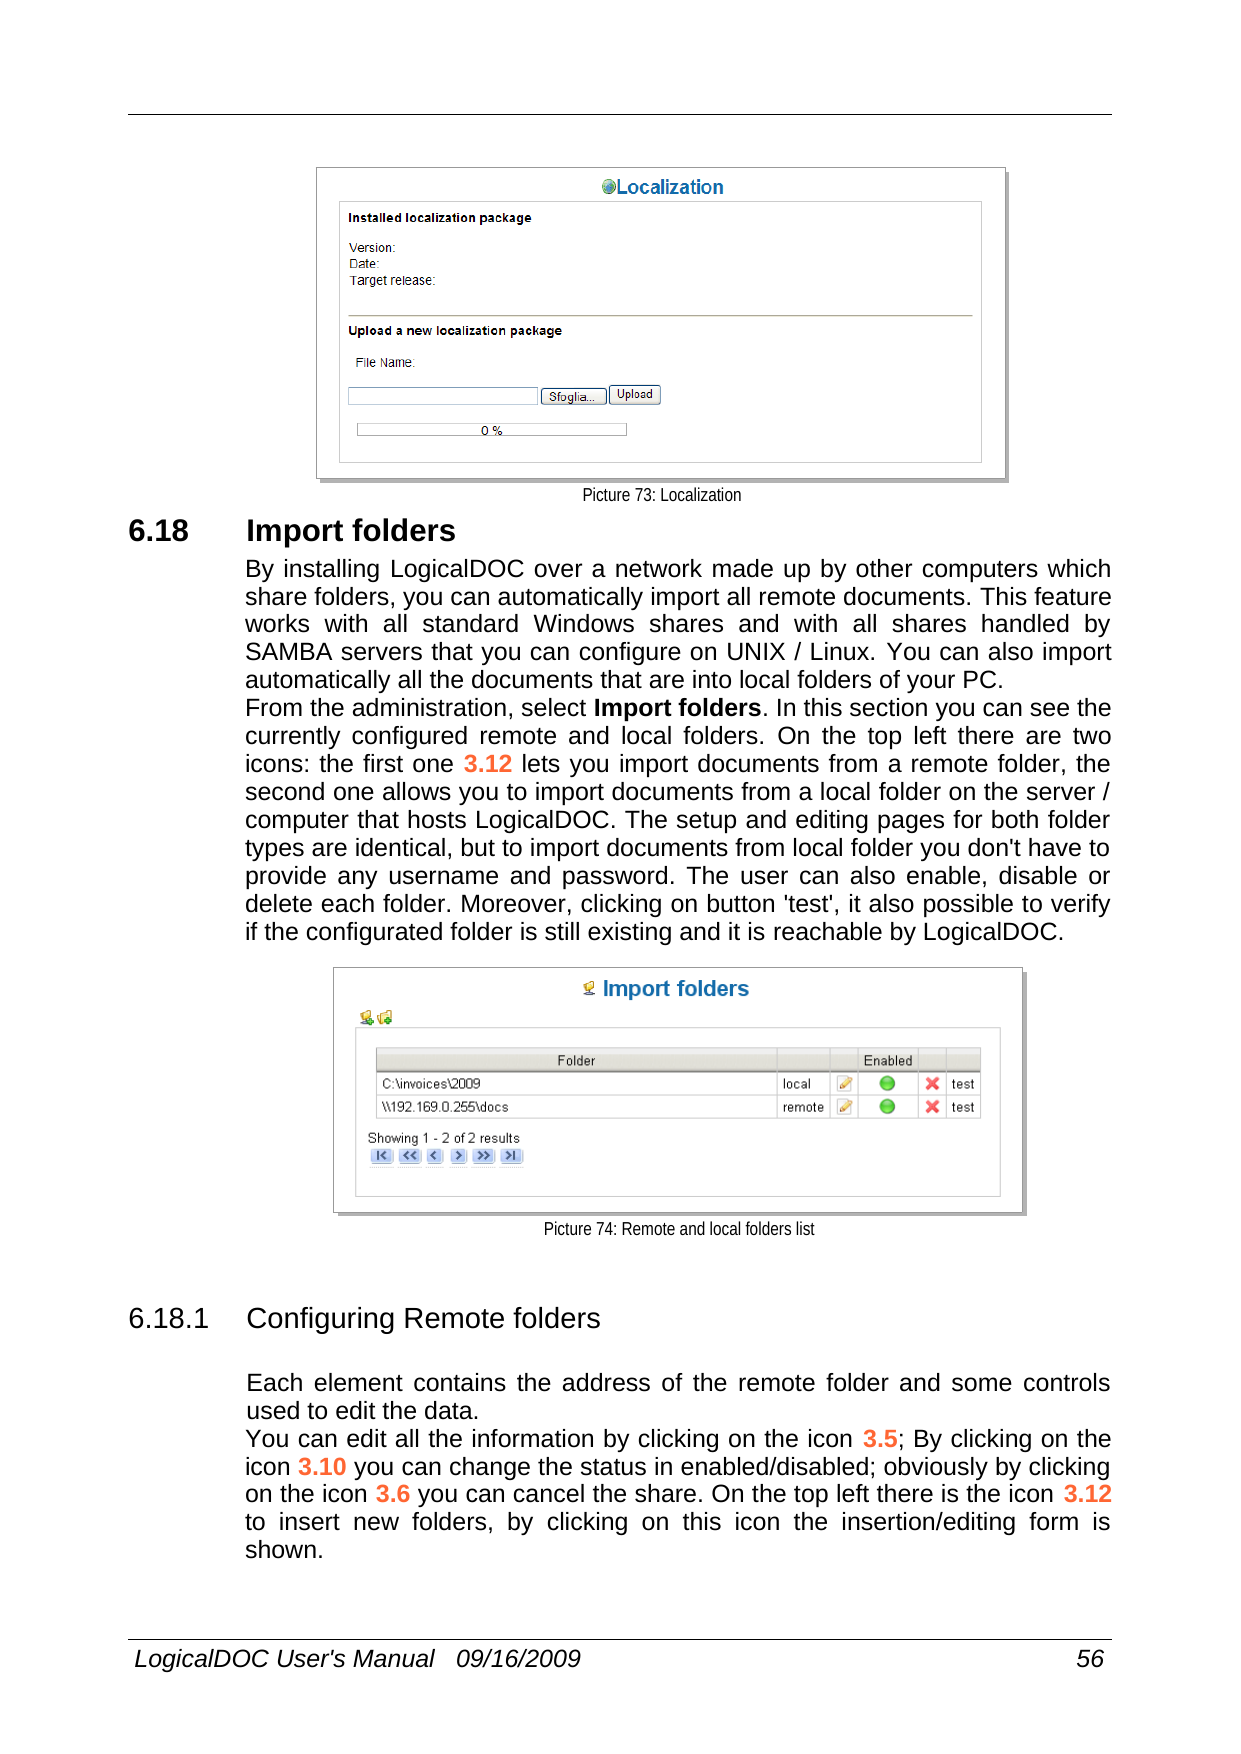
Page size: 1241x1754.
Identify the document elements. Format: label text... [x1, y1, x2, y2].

subtitle Configuring Remote folders [128, 1302, 1112, 1334]
text You can edit all the information by clicking on the icon 3.5; By clicking on the icon 3.10 you can change the status in enabled/disabled; obviously by clicking on the icon 3.6 you can cancel the share. On the top left there is the icon 3.12 to insert new folders, by clicking on this icon the insertion/editing form is shown. [245, 1424, 1112, 1564]
text Each element contains the address of the remote folder and some controls used to edit the data. [246, 1368, 1112, 1424]
text By installing LogicalDOC over a network made up by other computers which share folders, you can automatically import all remote documents. This feature works with all standard Windows shares and with all shares handled by SAMBA servers that you can configure on UNIX / Linux. You can also import automatically all the documents that are into local folders of your PC. [245, 554, 1112, 694]
list Picture 73: Localization [316, 479, 1008, 506]
subtitle Import folders [128, 150, 1112, 548]
text Picture 74: Remote and local folders list [333, 1213, 1025, 1239]
text From the administration, select Import folders. In this section you can see the currently configured remote and local folders. On the top left there are two icons: the first one 3.12 lets you import documents from a remote folder, the second one allows you to import documents from a local folder on the server / computer that hosts LogicalDOC. The setup and editing pages for both folder types are identical, but to import documents from local folder you don't have to provide any username and password. The user can also enable, disable or delete each folder. Moreover, clicking on button 'test', it also possible to verify if the configurated folder is still existing and it is reachable by LogicalDOC. [245, 694, 1112, 945]
